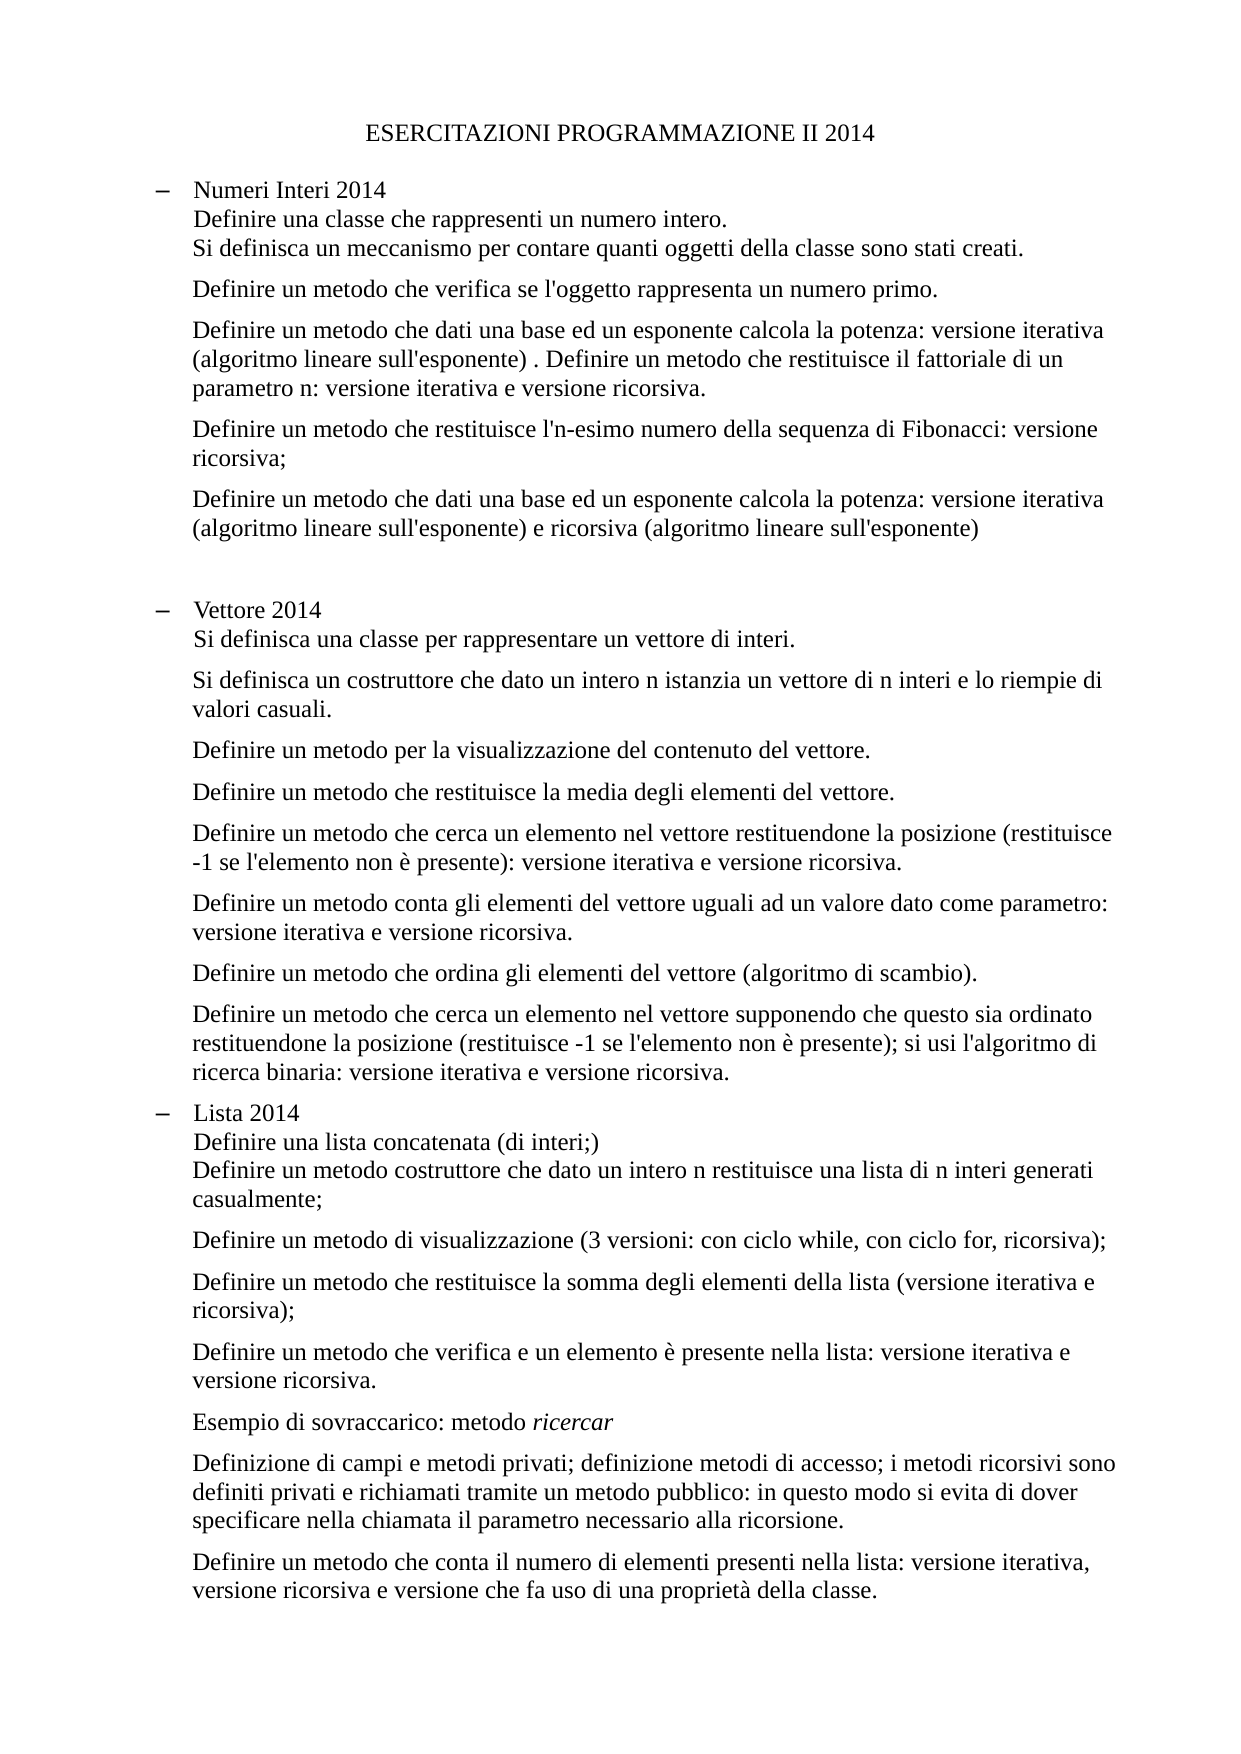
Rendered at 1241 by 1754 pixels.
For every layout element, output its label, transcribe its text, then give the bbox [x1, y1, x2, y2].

text Definire un metodo che restituisce l'n-esimo numero della sequenza di Fibonacci: versione ricorsiva; [118, 414, 1122, 472]
text Definire un metodo che ordina gli elementi del vettore (algoritmo di scambio). [118, 958, 1122, 987]
text Definire un metodo di visualizzazione (3 versioni: con ciclo while, con ciclo for, ricorsiva); [118, 1226, 1122, 1254]
text Si definisca un meccanismo per contare quanti oggetti della classe sono stati creati. [118, 233, 1122, 262]
text Definire un metodo che cerca un elemento nel vettore restituendone la posizione (restituisce -1 se l'elemento non è presente): versione iterativa e versione ricorsiva. [118, 818, 1122, 876]
text Esempio di sovraccarico: metodo ricercar [118, 1407, 1122, 1436]
list Numeri Interi 2014 Definire una classe che rappresenti un numero intero. [156, 176, 1122, 233]
text Definire un metodo che conta il numero di elementi presenti nella lista: versione iterativa, versione ricorsiva e versione che fa uso di una proprietà della classe. [118, 1547, 1122, 1604]
text Definire un metodo che dati una base ed un esponente calcola la potenza: versione iterativa (algoritmo lineare sull'esponente) e ricorsiva (algoritmo lineare sull'esponente) [118, 484, 1122, 542]
text Definire un metodo per la visualizzazione del contenuto del vettore. [118, 736, 1122, 764]
text Definizione di campi e metodi privati; definizione metodi di accesso; i metodi ricorsivi sono definiti privati e richiamati tramite un metodo pubblico: in questo modo si evita di dover specificare nella chiamata il parametro necessario alla ricorsione. [118, 1448, 1122, 1534]
text Definire un metodo conta gli elementi del vettore uguali ad un valore dato come parametro: versione iterativa e versione ricorsiva. [118, 888, 1122, 946]
text Definire un metodo costruttore che dato un intero n restituisce una lista di n interi generati casualmente; [118, 1156, 1122, 1213]
text Definire un metodo che dati una base ed un esponente calcola la potenza: versione iterativa (algoritmo lineare sull'esponente) . Definire un metodo che restituisce il fattoriale di un parametro n: versione iterativa e versione ricorsiva. [118, 316, 1122, 402]
list Vettore 2014 Si definisca una classe per rappresentare un vettore di interi. [156, 596, 1122, 653]
text Definire un metodo che verifica e un elemento è presente nella lista: versione iterativa e versione ricorsiva. [118, 1337, 1122, 1394]
text Definire un metodo che cerca un elemento nel vettore supponendo che questo sia ordinato restituendone la posizione (restituisce -1 se l'elemento non è presente); si usi l'algoritmo di ricerca binaria: versione iterativa e versione ricorsiva. [118, 999, 1122, 1086]
list Lista 2014 Definire una lista concatenata (di interi;) [156, 1098, 1122, 1156]
text Definire un metodo che verifica se l'oggetto rappresenta un numero primo. [118, 274, 1122, 303]
text Definire un metodo che restituisce la somma degli elementi della lista (versione iterativa e ricorsiva); [118, 1267, 1122, 1324]
text ESERCITAZIONI PROGRAMMAZIONE II 2014 [118, 118, 1122, 147]
text Definire un metodo che restituisce la media degli elementi del vettore. [118, 777, 1122, 806]
text Si definisca un costruttore che dato un intero n istanzia un vettore di n interi e lo riempie di valori casuali. [118, 666, 1122, 723]
